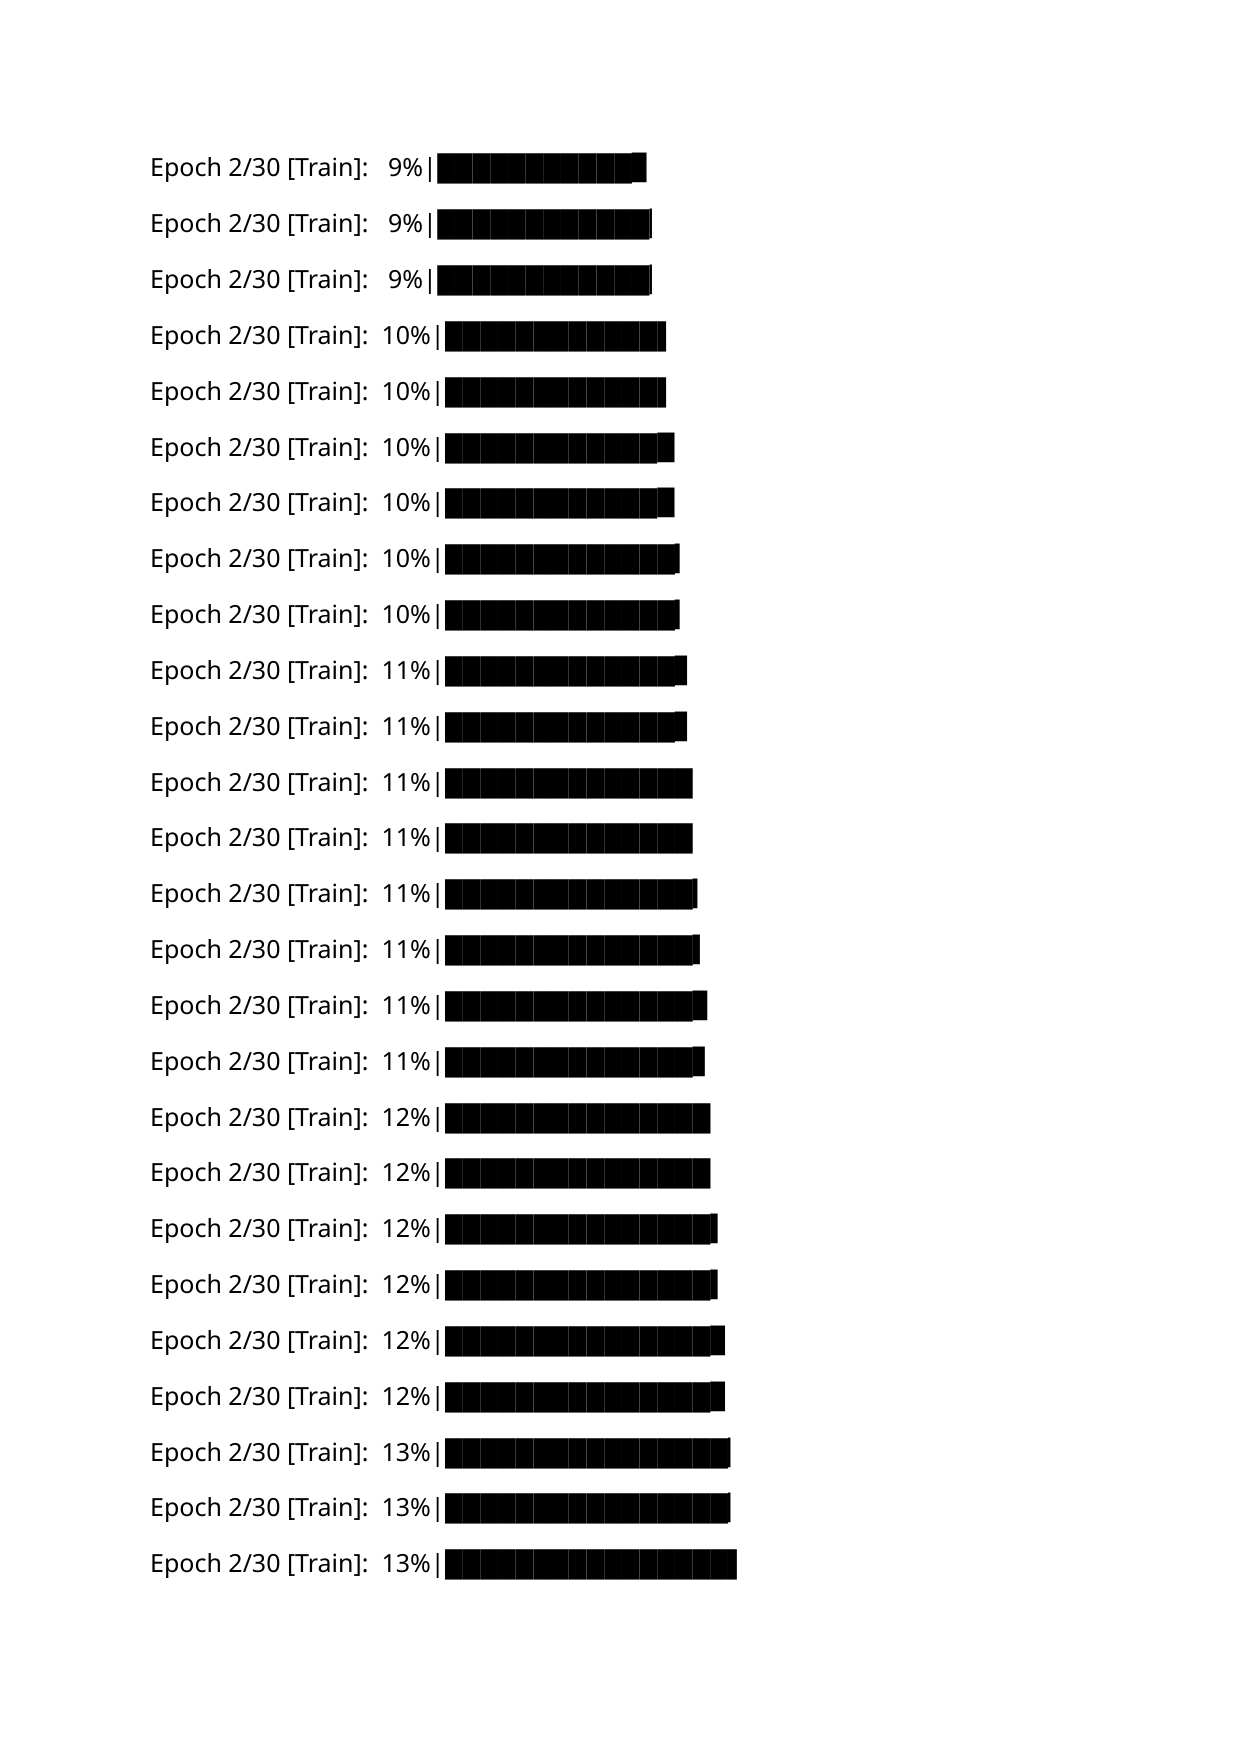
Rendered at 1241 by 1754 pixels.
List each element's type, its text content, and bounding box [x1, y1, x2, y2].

text Epoch 2/30 [Train]: 10%|████████████▉ [150, 485, 1090, 519]
text Epoch 2/30 [Train]: 11%|██████████████▊ [150, 987, 1090, 1022]
text Epoch 2/30 [Train]: 11%|██████████████▍ [150, 932, 1090, 966]
text Epoch 2/30 [Train]: 10%|█████████████▎ [150, 541, 1090, 575]
text Epoch 2/30 [Train]: 9%|████████████▏ [150, 262, 1090, 296]
text Epoch 2/30 [Train]: 10%|█████████████▎ [150, 597, 1090, 631]
text Epoch 2/30 [Train]: 12%|███████████████▍ [150, 1267, 1090, 1301]
text Epoch 2/30 [Train]: 10%|████████████▌ [150, 317, 1090, 352]
text Epoch 2/30 [Train]: 9%|███████████▊ [150, 150, 1090, 184]
text Epoch 2/30 [Train]: 10%|████████████▌ [150, 373, 1090, 407]
text Epoch 2/30 [Train]: 13%|████████████████▏ [150, 1434, 1090, 1468]
text Epoch 2/30 [Train]: 12%|███████████████▊ [150, 1322, 1090, 1357]
text Epoch 2/30 [Train]: 11%|█████████████▋ [150, 708, 1090, 742]
text Epoch 2/30 [Train]: 10%|████████████▉ [150, 429, 1090, 463]
text Epoch 2/30 [Train]: 11%|█████████████▋ [150, 652, 1090, 687]
text Epoch 2/30 [Train]: 11%|██████████████ [150, 764, 1090, 798]
text Epoch 2/30 [Train]: 12%|███████████████ [150, 1155, 1090, 1189]
text Epoch 2/30 [Train]: 13%|████████████████▏ [150, 1490, 1090, 1524]
text Epoch 2/30 [Train]: 12%|███████████████▍ [150, 1211, 1090, 1245]
text Epoch 2/30 [Train]: 13%|████████████████▌ [150, 1546, 1090, 1580]
text Epoch 2/30 [Train]: 9%|████████████▏ [150, 206, 1090, 240]
text Epoch 2/30 [Train]: 11%|██████████████▎ [150, 876, 1090, 910]
text Epoch 2/30 [Train]: 12%|███████████████ [150, 1099, 1090, 1133]
text Epoch 2/30 [Train]: 12%|███████████████▊ [150, 1378, 1090, 1412]
text Epoch 2/30 [Train]: 11%|██████████████▋ [150, 1043, 1090, 1077]
text Epoch 2/30 [Train]: 11%|██████████████ [150, 820, 1090, 854]
